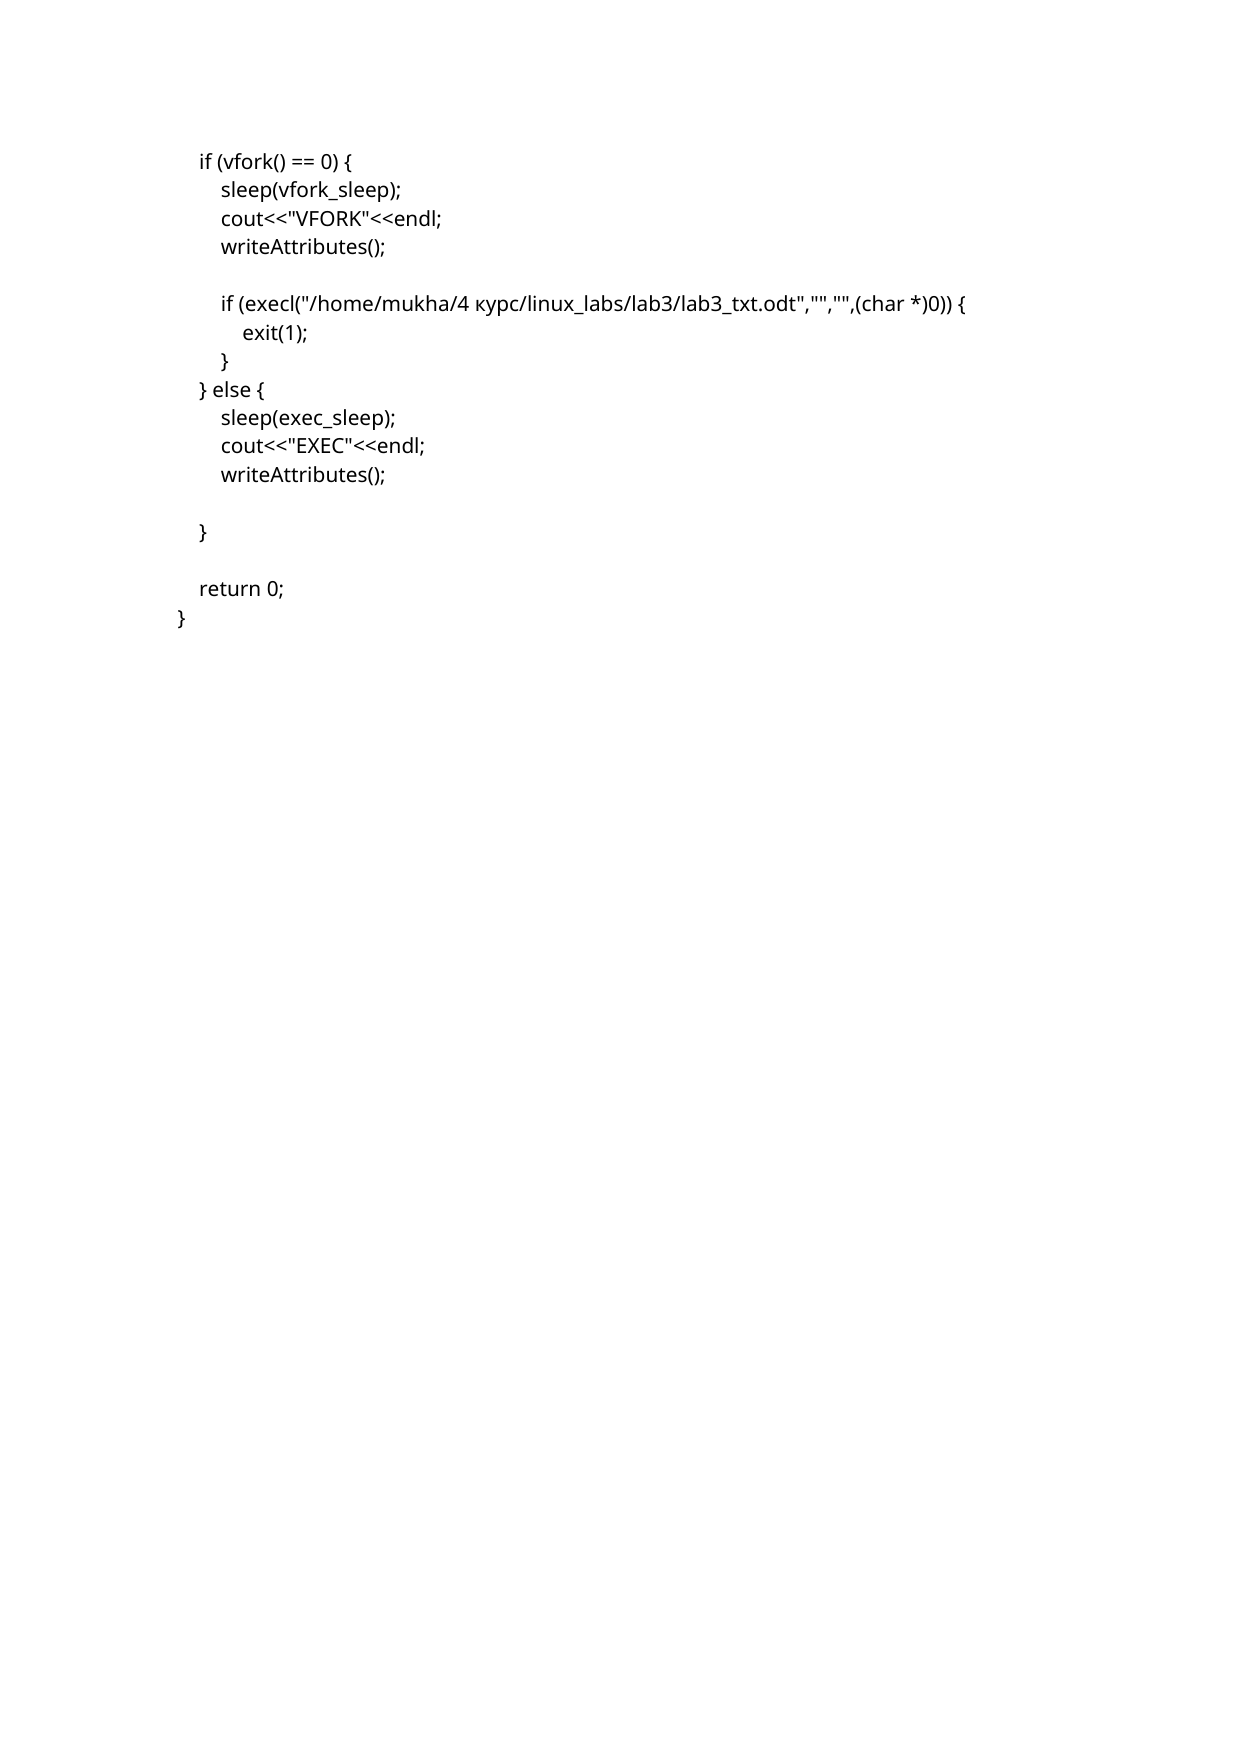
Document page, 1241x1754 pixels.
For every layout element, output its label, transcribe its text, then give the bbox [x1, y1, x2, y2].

text if (vfork() == 0) { sleep(vfork_sleep); cout<<"VFORK"<<endl; writeAttributes(); if (execl("/home/mukha/4 курс/linux_labs/lab3/lab3_txt.odt","","",(char *)0)) { exit(1); } } else { sleep(exec_sleep); cout<<"EXEC"<<endl; writeAttributes(); } return 0; } [177, 118, 1181, 631]
